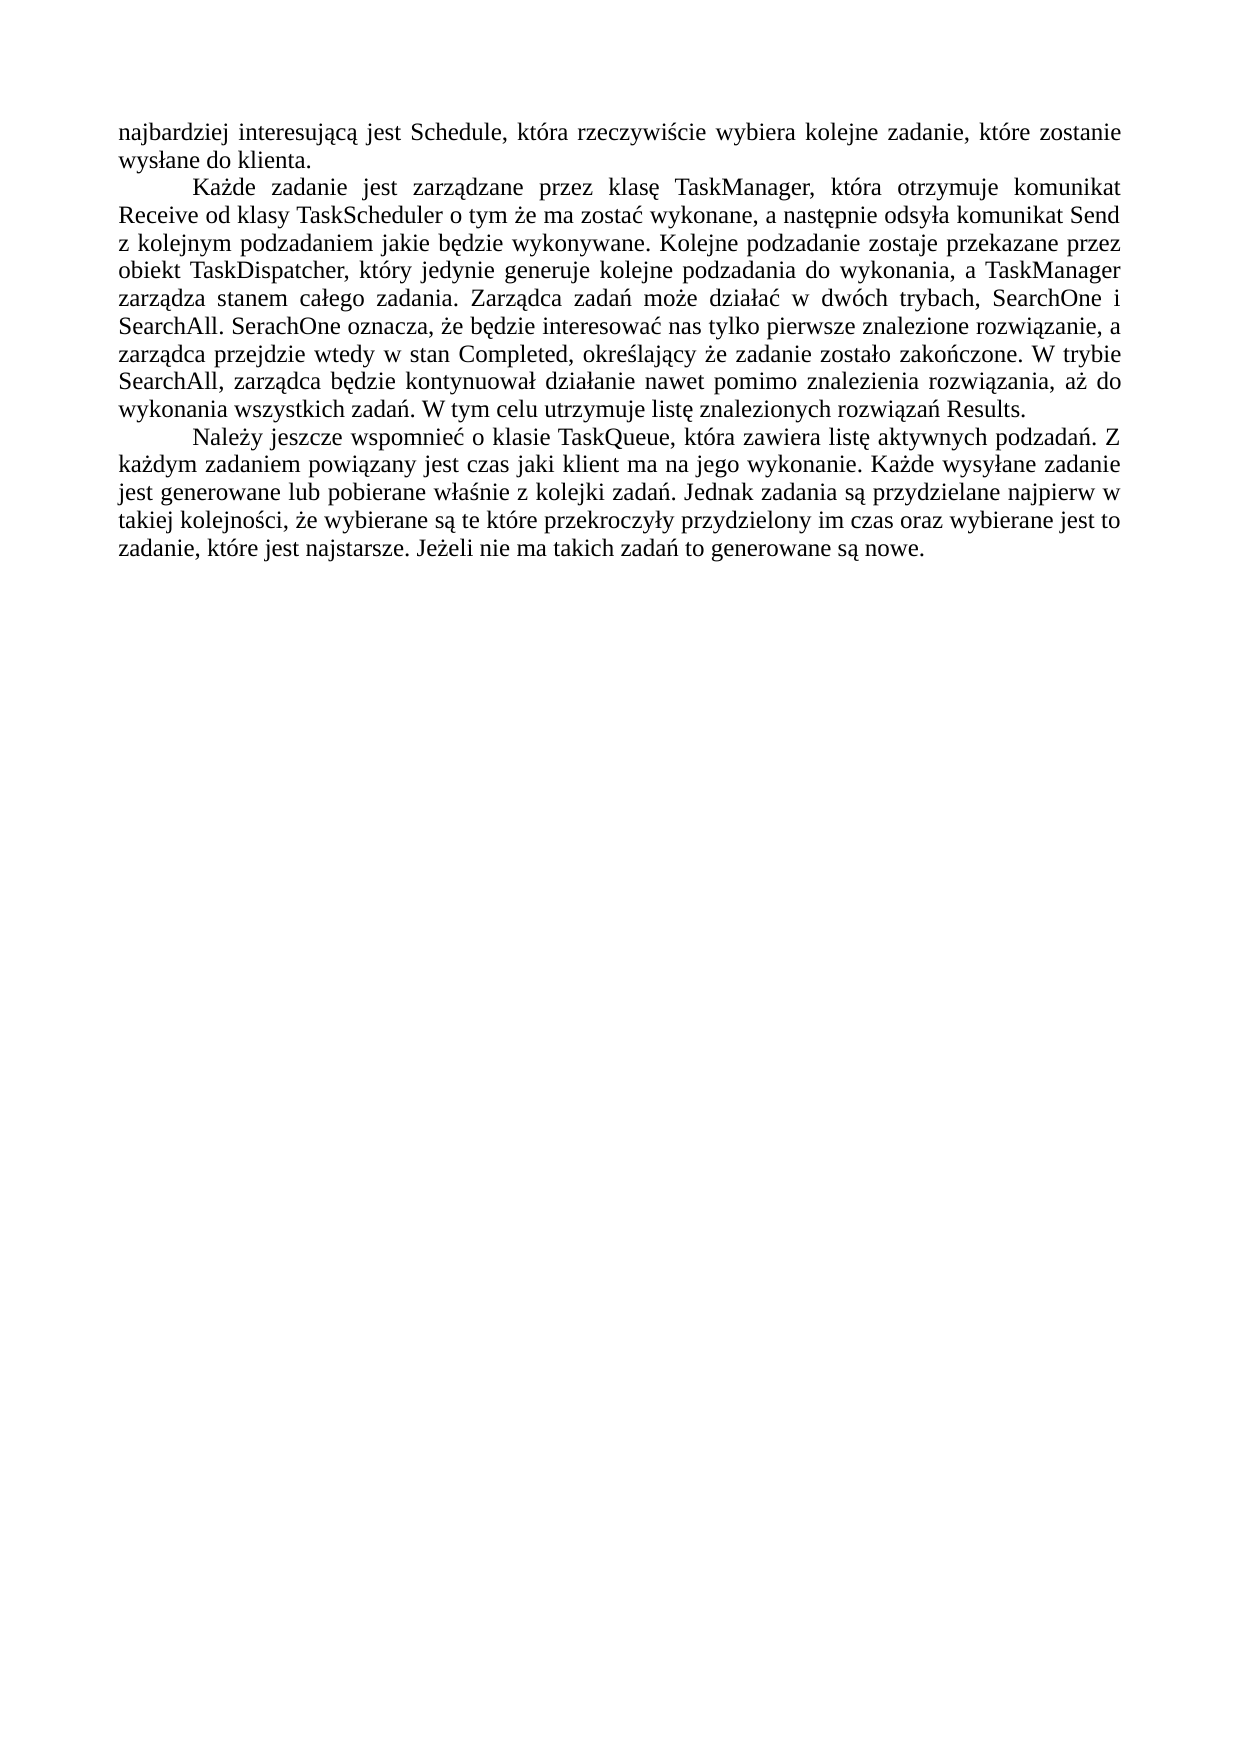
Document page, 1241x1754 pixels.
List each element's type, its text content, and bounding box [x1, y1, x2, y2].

text najbardziej interesującą jest Schedule, która rzeczywiście wybiera kolejne zadanie, które zostanie wysłane do klienta. [118, 118, 1122, 173]
text Należy jeszcze wspomnieć o klasie TaskQueue, która zawiera listę aktywnych podzadań. Z każdym zadaniem powiązany jest czas jaki klient ma na jego wykonanie. Każde wysyłane zadanie jest generowane lub pobierane właśnie z kolejki zadań. Jednak zadania są przydzielane najpierw w takiej kolejności, że wybierane są te które przekroczyły przydzielony im czas oraz wybierane jest to zadanie, które jest najstarsze. Jeżeli nie ma takich zadań to generowane są nowe. [118, 423, 1122, 561]
text Każde zadanie jest zarządzane przez klasę TaskManager, która otrzymuje komunikat Receive od klasy TaskScheduler o tym że ma zostać wykonane, a następnie odsyła komunikat Send z kolejnym podzadaniem jakie będzie wykonywane. Kolejne podzadanie zostaje przekazane przez obiekt TaskDispatcher, który jedynie generuje kolejne podzadania do wykonania, a TaskManager zarządza stanem całego zadania. Zarządca zadań może działać w dwóch trybach, SearchOne i SearchAll. SerachOne oznacza, że będzie interesować nas tylko pierwsze znalezione rozwiązanie, a zarządca przejdzie wtedy w stan Completed, określający że zadanie zostało zakończone. W trybie SearchAll, zarządca będzie kontynuował działanie nawet pomimo znalezienia rozwiązania, aż do wykonania wszystkich zadań. W tym celu utrzymuje listę znalezionych rozwiązań Results. [118, 173, 1122, 423]
